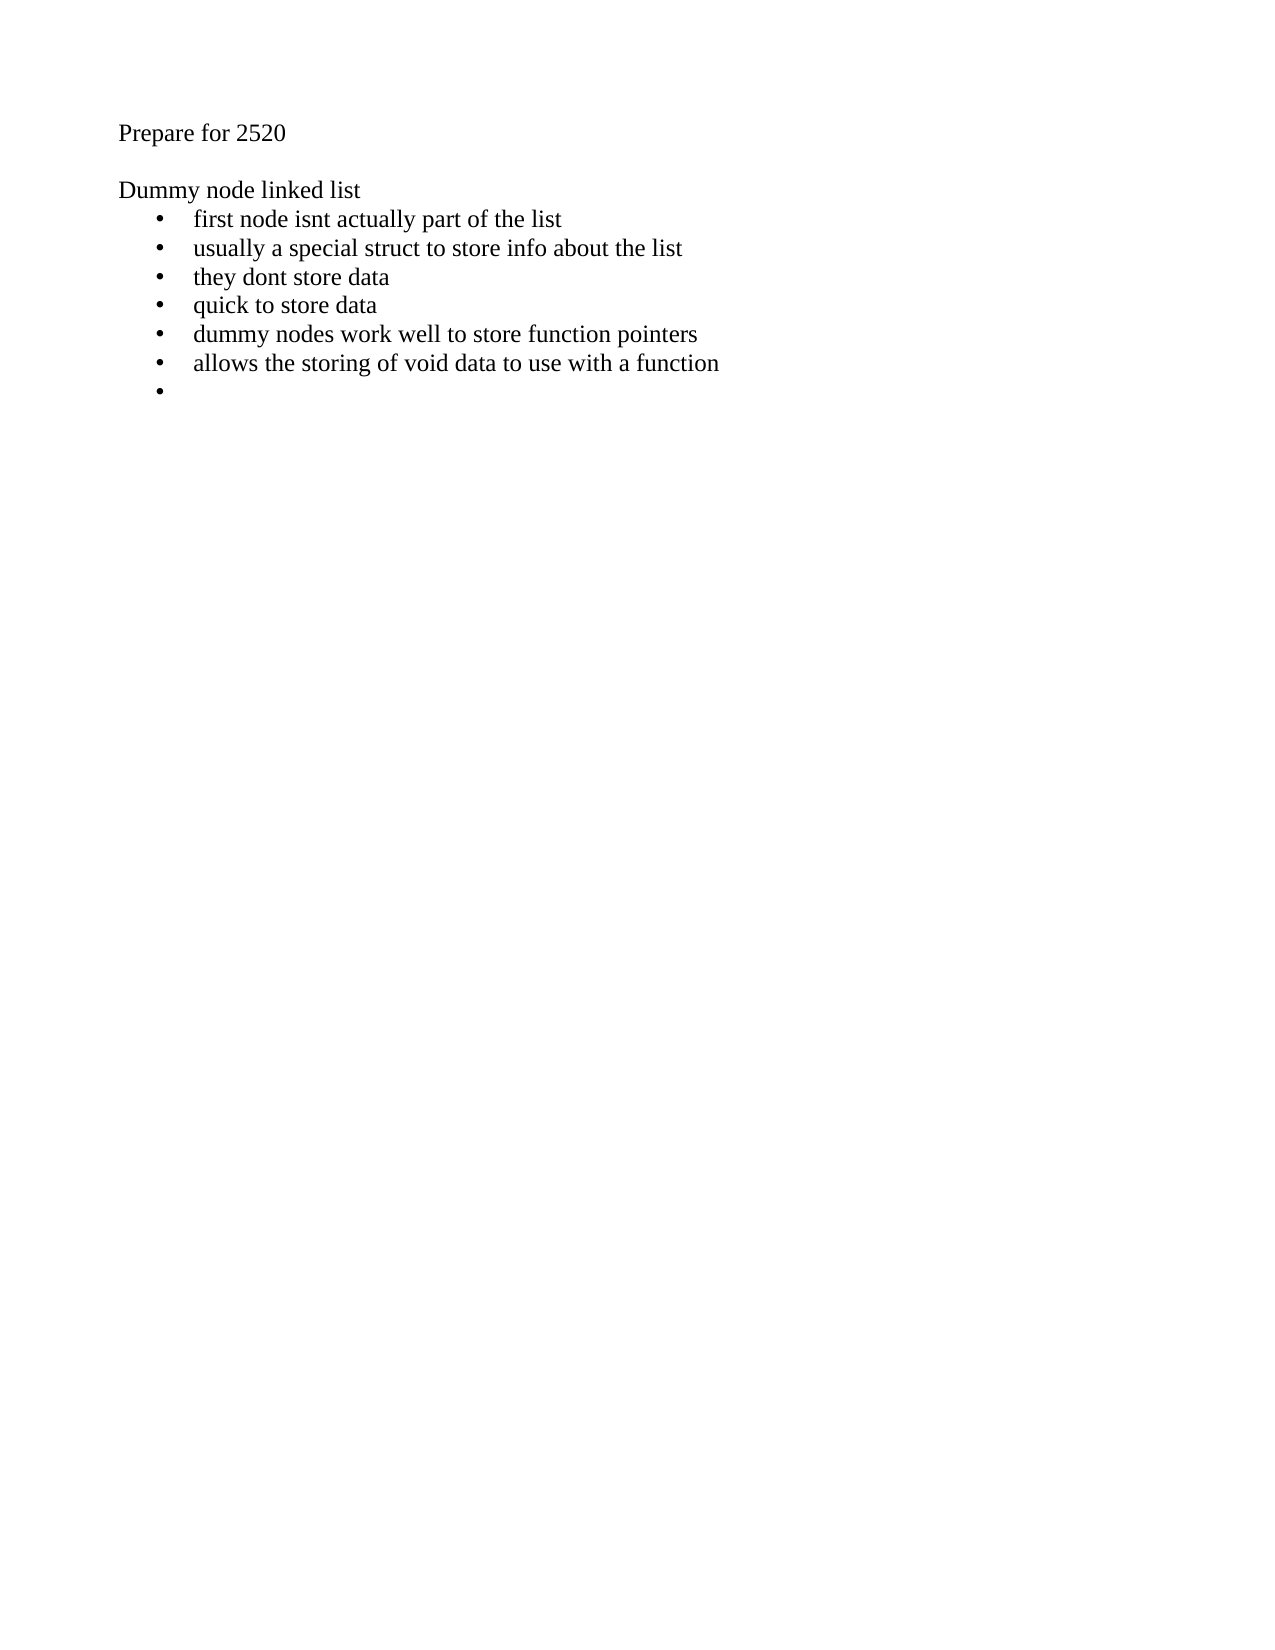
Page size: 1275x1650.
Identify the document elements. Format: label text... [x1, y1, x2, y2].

text Prepare for 2520 [118, 118, 1157, 147]
list dummy nodes work well to store function pointers [156, 319, 1157, 348]
list they dont store data [156, 262, 1157, 291]
list usually a special struct to store info about the list [156, 233, 1157, 262]
text Dummy node linked list [118, 176, 1157, 204]
list quick to store data [156, 291, 1157, 319]
list first node isnt actually part of the list [156, 204, 1157, 233]
list allows the storing of void data to use with a function [156, 348, 1157, 377]
